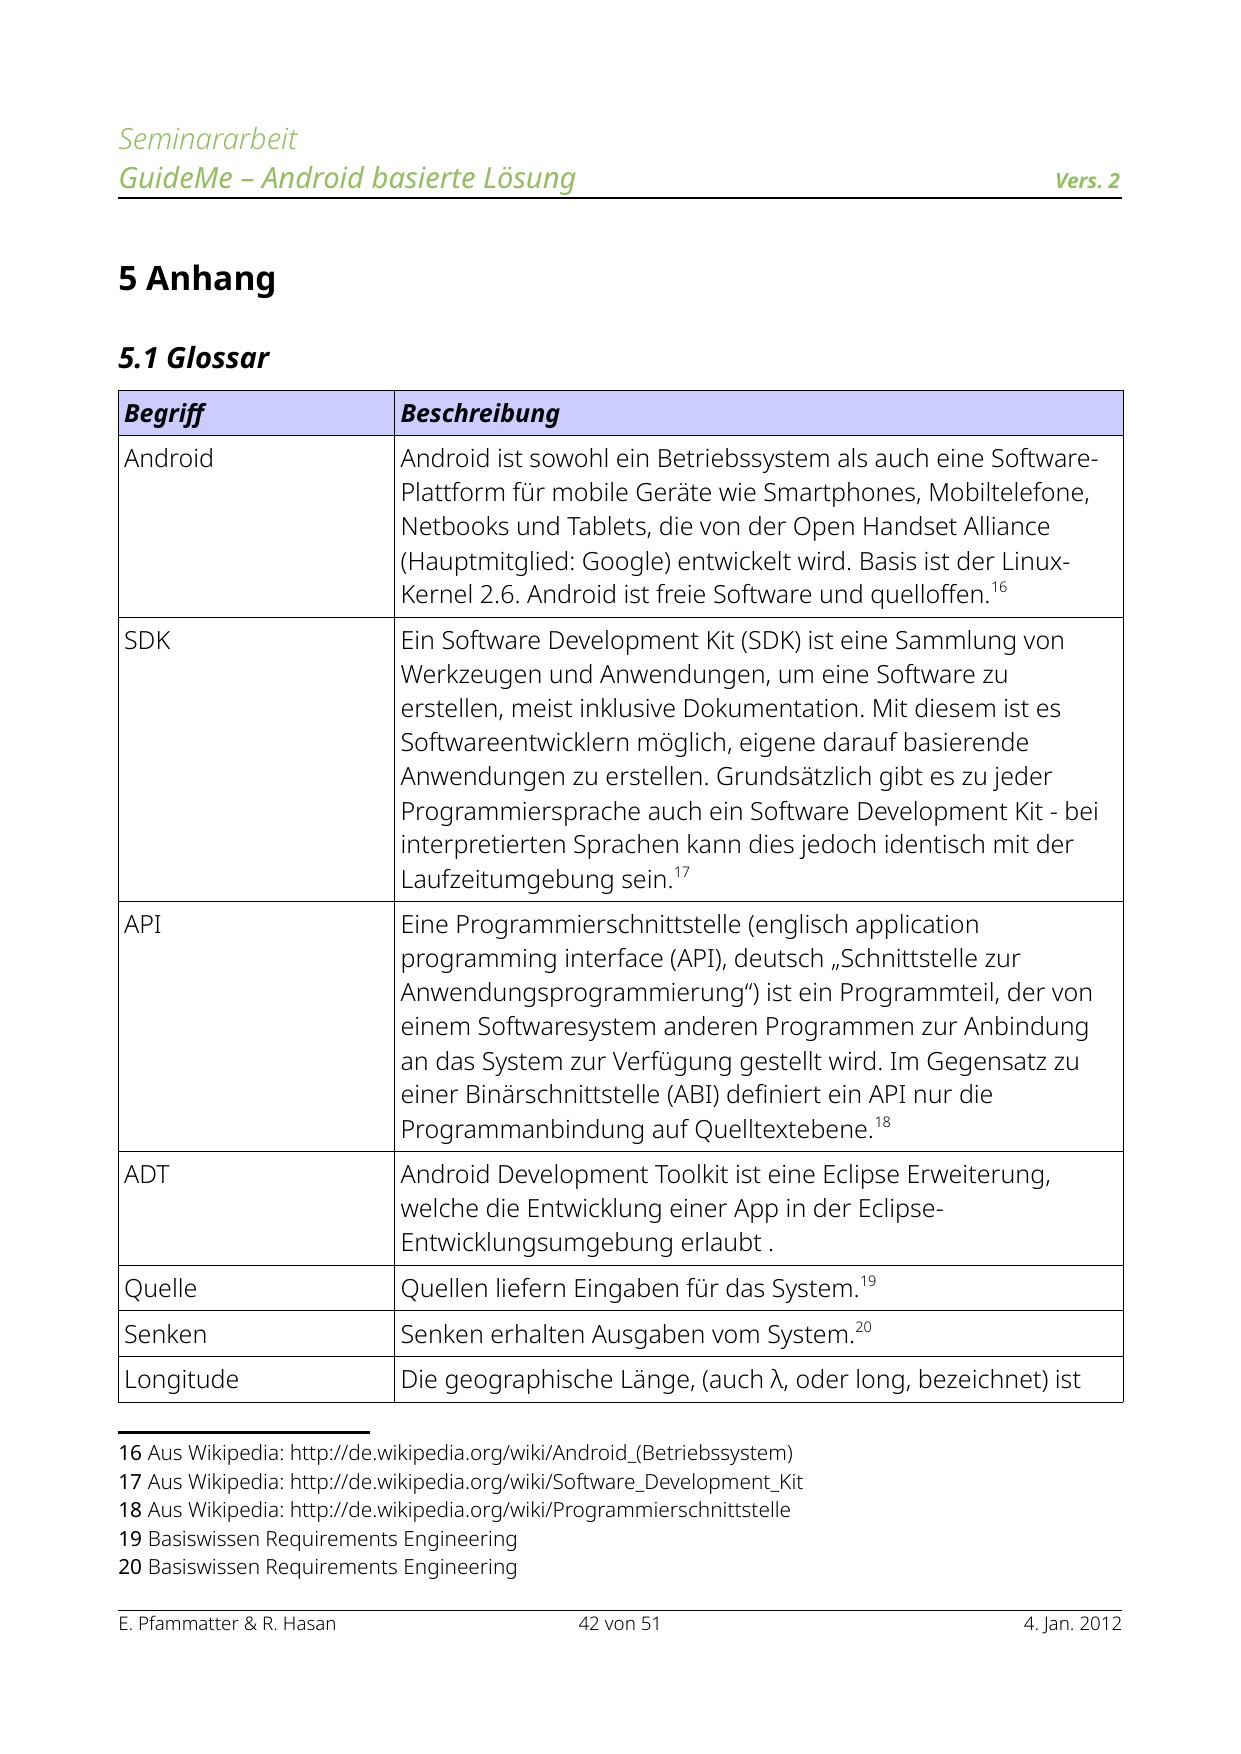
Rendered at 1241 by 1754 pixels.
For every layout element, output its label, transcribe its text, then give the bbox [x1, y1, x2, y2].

table_cell Android [119, 436, 394, 617]
table_cell Android Development Toolkit ist eine Eclipse Erweiterung, welche die Entwicklung einer App in der Eclipse-Entwicklungsumgebung erlaubt . [395, 1152, 1123, 1265]
table_cell Quelle [119, 1266, 394, 1310]
table_cell Android ist sowohl ein Betriebssystem als auch eine Software-Plattform für mobile Geräte wie Smartphones, Mobiltelefone, Netbooks und Tablets, die von der Open Handset Alliance (Hauptmitglied: Google) entwickelt wird. Basis ist der Linux-Kernel 2.6. Android ist freie Software und quelloffen. [395, 436, 1123, 617]
table_cell Die geographische Länge, (auch λ, oder long, bezeichnet) ist [395, 1357, 1123, 1402]
table_cell Longitude [119, 1357, 394, 1402]
table_cell SDK [119, 618, 394, 901]
table_cell ADT [119, 1152, 394, 1265]
table_cell Eine Programmierschnittstelle (englisch application programming interface (API), deutsch „Schnittstelle zur Anwendungsprogrammierung“) ist ein Programmteil, der von einem Softwaresystem anderen Programmen zur Anbindung an das System zur Verfügung gestellt wird. Im Gegensatz zu einer Binärschnittstelle (ABI) definiert ein API nur die Programmanbindung auf Quelltextebene. [395, 902, 1123, 1151]
table_header Begriff [119, 391, 394, 435]
table_header Beschreibung [395, 391, 1123, 435]
table_cell API [119, 902, 394, 1151]
table_cell Ein Software Development Kit (SDK) ist eine Sammlung von Werkzeugen und Anwendungen, um eine Software zu erstellen, meist inklusive Dokumentation. Mit diesem ist es Softwareentwicklern möglich, eigene darauf basierende Anwendungen zu erstellen. Grundsätzlich gibt es zu jeder Programmiersprache auch ein Software Development Kit - bei interpretierten Sprachen kann dies jedoch identisch mit der Laufzeitumgebung sein. [395, 618, 1123, 901]
table_cell Senken [119, 1311, 394, 1356]
subtitle 5 Anhang [118, 254, 1122, 300]
subtitle 5.1 Glossar [118, 337, 1122, 377]
table_cell Quellen liefern Eingaben für das System. [395, 1266, 1123, 1310]
table_cell Senken erhalten Ausgaben vom System. [395, 1311, 1123, 1356]
